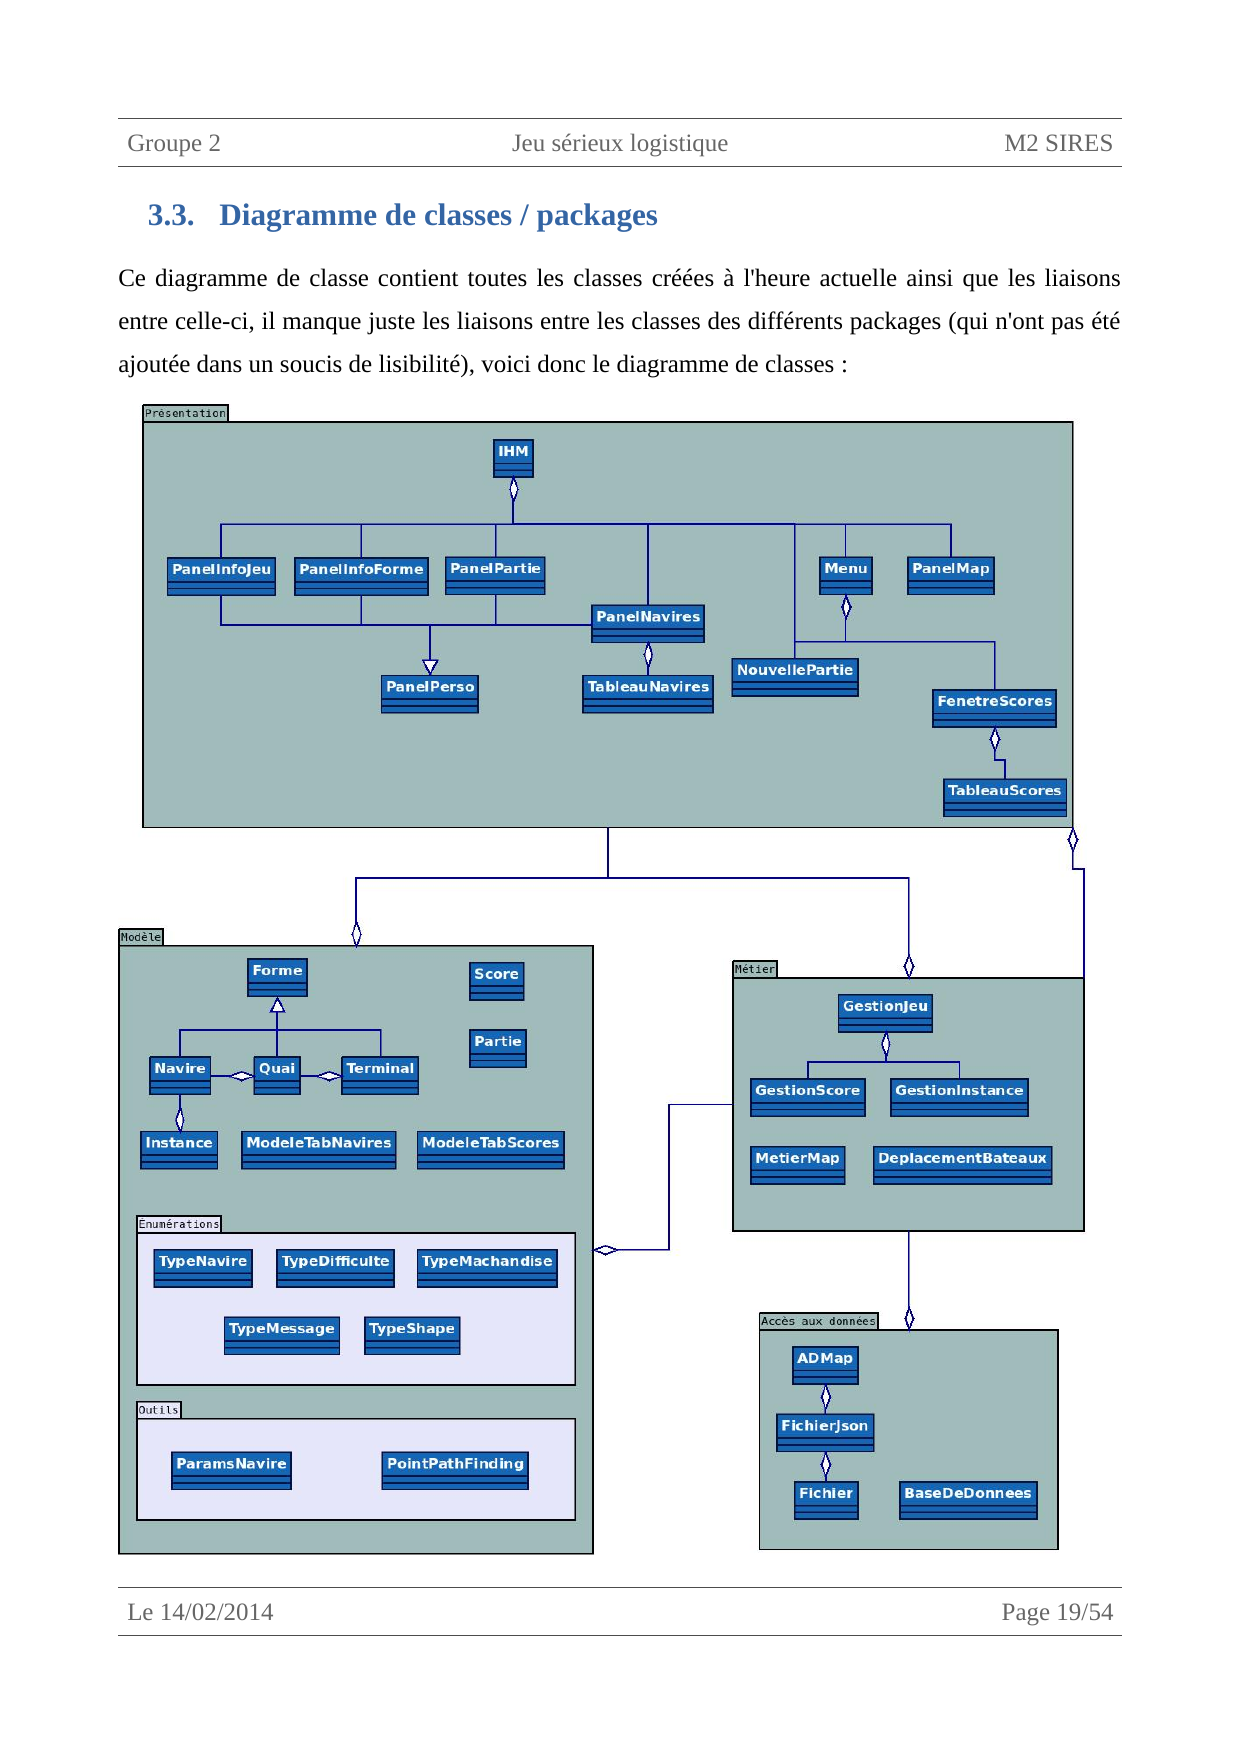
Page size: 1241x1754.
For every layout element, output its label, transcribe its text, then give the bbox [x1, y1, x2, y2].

picture [118, 404, 1088, 1555]
subtitle Diagramme de classes / packages [145, 196, 1122, 232]
text Ce diagramme de classe contient toutes les classes créées à l'heure actuelle ainsi que les liaisons entre celle-ci, il manque juste les liaisons entre les classes des différents packages (qui n'ont pas été ajoutée dans un soucis de lisibilité), voici donc le diagramme de classes : [118, 263, 1122, 378]
